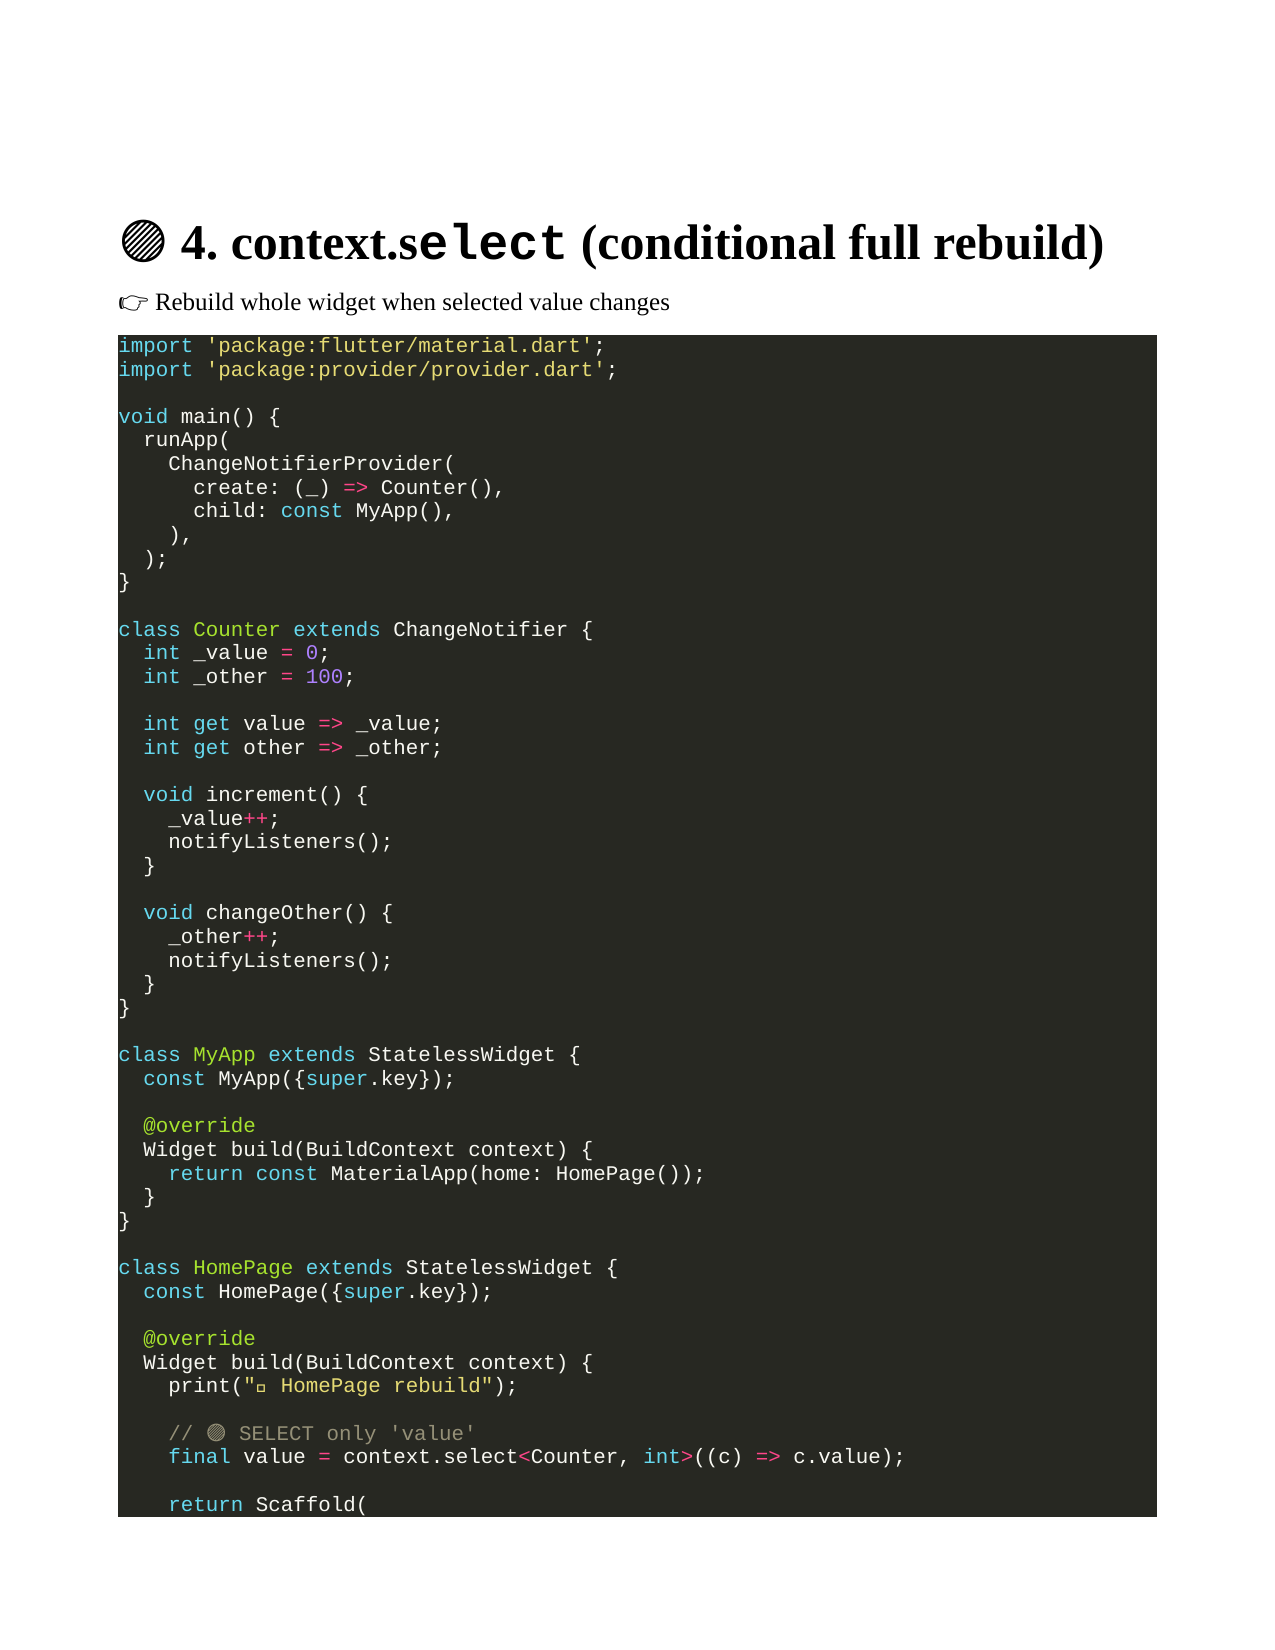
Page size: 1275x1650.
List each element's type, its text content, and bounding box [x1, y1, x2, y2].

text ), [118, 524, 1157, 548]
text return Scaffold( [118, 1493, 1157, 1517]
subtitle 🟣 4. context.select (conditional full rebuild) [118, 213, 1157, 275]
text print("🔄 HomePage rebuild"); [118, 1375, 1157, 1399]
text const HomePage({super.key}); [118, 1281, 1157, 1304]
text void increment() { [118, 784, 1157, 808]
text int get value => _value; [118, 713, 1157, 737]
text notifyListeners(); [118, 831, 1157, 855]
text runApp( [118, 429, 1157, 453]
text class Counter extends ChangeNotifier { [118, 619, 1157, 642]
text Widget build(BuildContext context) { [118, 1139, 1157, 1162]
text } [118, 973, 1157, 997]
text child: const MyApp(), [118, 500, 1157, 524]
text @override [118, 1328, 1157, 1352]
text final value = context.select<Counter, int>((c) => c.value); [118, 1446, 1157, 1470]
text int _other = 100; [118, 666, 1157, 689]
text } [118, 571, 1157, 595]
text void main() { [118, 406, 1157, 429]
text } [118, 997, 1157, 1021]
text ChangeNotifierProvider( [118, 453, 1157, 477]
text notifyListeners(); [118, 950, 1157, 973]
text class HomePage extends StatelessWidget { [118, 1257, 1157, 1281]
text _value++; [118, 808, 1157, 831]
text } [118, 1210, 1157, 1233]
text _other++; [118, 926, 1157, 950]
text int get other => _other; [118, 737, 1157, 761]
text // 🟣 SELECT only 'value' [118, 1423, 1157, 1446]
text void changeOther() { [118, 902, 1157, 926]
text } [118, 1186, 1157, 1210]
text ); [118, 548, 1157, 571]
text int _value = 0; [118, 642, 1157, 666]
text } [118, 855, 1157, 879]
text return const MaterialApp(home: HomePage()); [118, 1162, 1157, 1186]
text import 'package:provider/provider.dart'; [118, 358, 1157, 382]
text Widget build(BuildContext context) { [118, 1352, 1157, 1375]
text @override [118, 1115, 1157, 1139]
text const MyApp({super.key}); [118, 1068, 1157, 1092]
text class MyApp extends StatelessWidget { [118, 1044, 1157, 1068]
text create: (_) => Counter(), [118, 477, 1157, 500]
text import 'package:flutter/material.dart'; [118, 335, 1157, 358]
text 👉 Rebuild whole widget when selected value changes [118, 287, 1157, 316]
